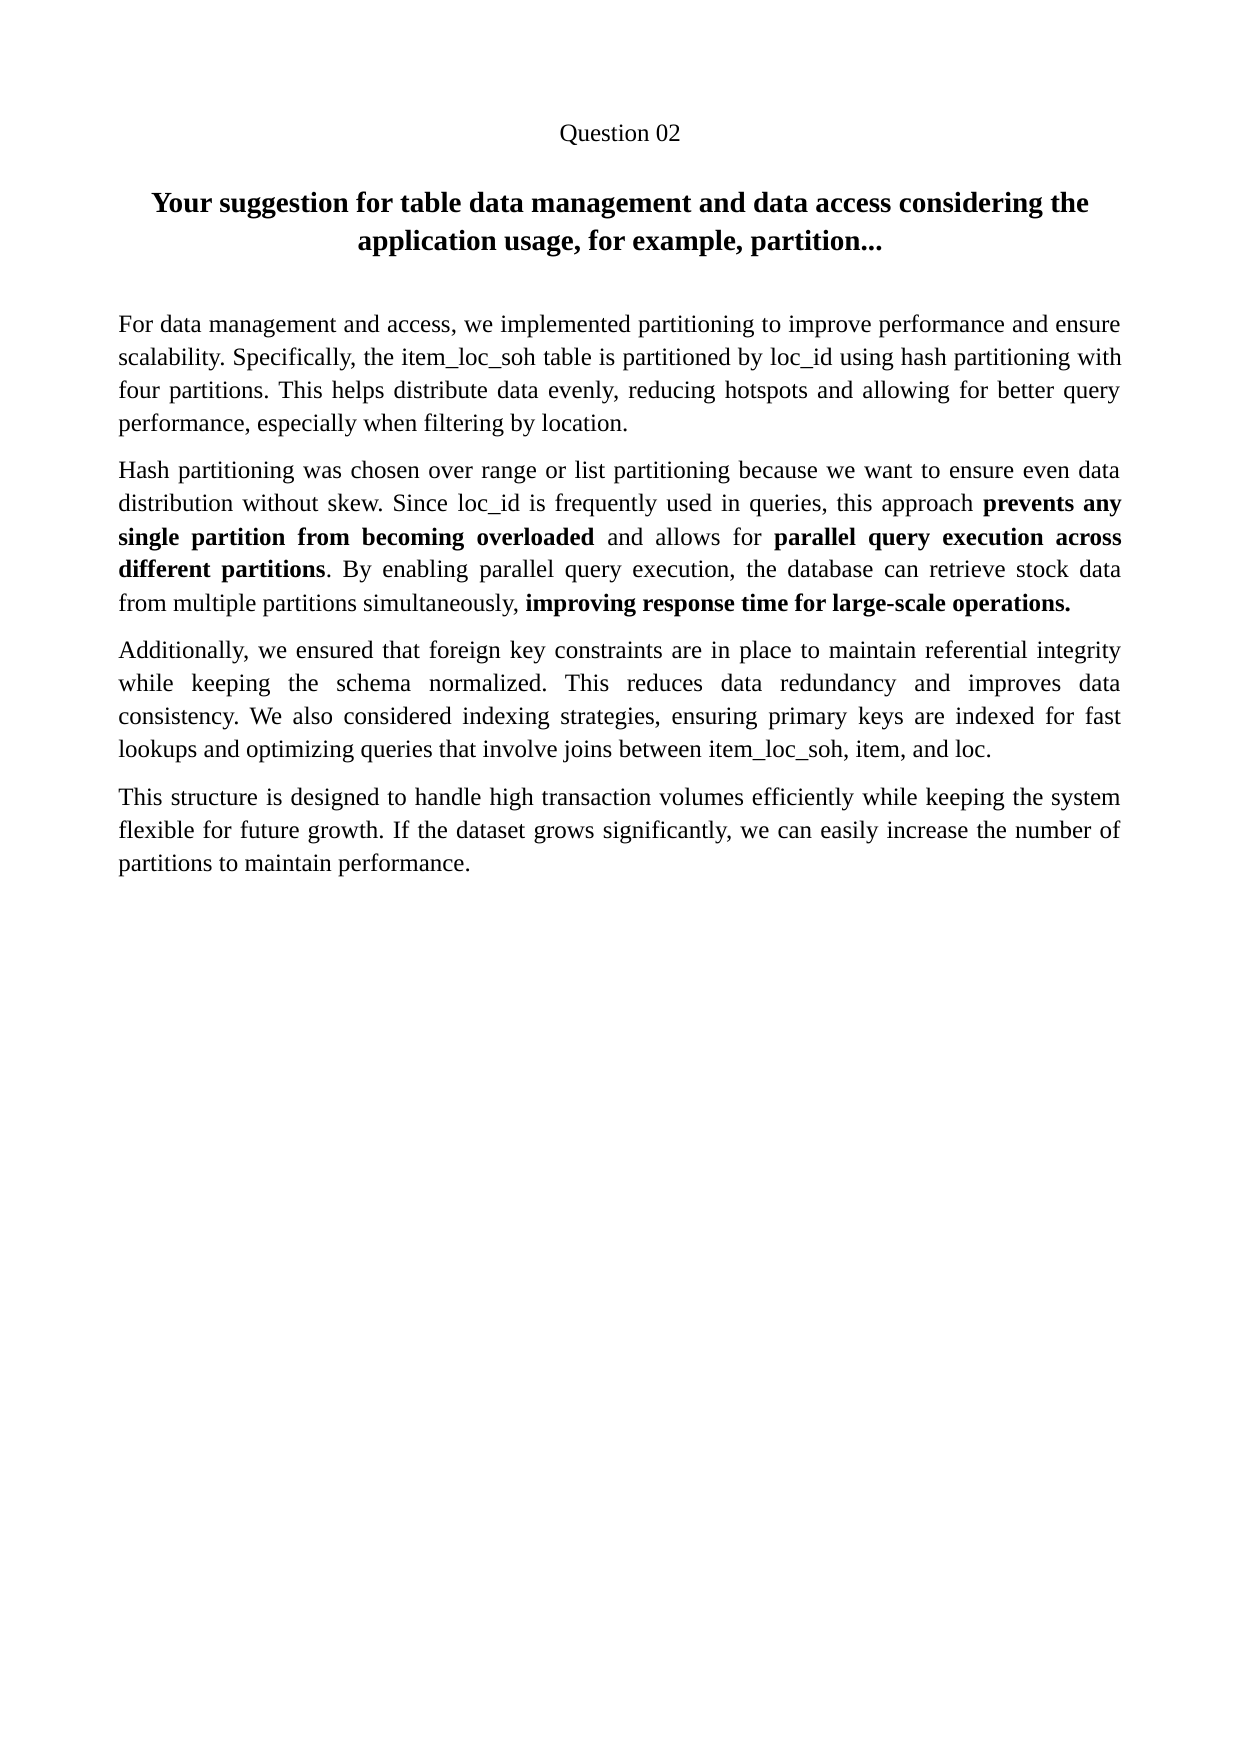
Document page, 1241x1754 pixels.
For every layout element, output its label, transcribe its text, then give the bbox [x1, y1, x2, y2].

text Additionally, we ensured that foreign key constraints are in place to maintain referential integrity while keeping the schema normalized. This reduces data redundancy and improves data consistency. We also considered indexing strategies, ensuring primary keys are indexed for fast lookups and optimizing queries that involve joins between item_loc_soh, item, and loc. [118, 635, 1122, 763]
text Question 02 Your suggestion for table data management and data access considering the application usage, for example, partition... [118, 118, 1122, 290]
text This structure is designed to handle high transaction volumes efficiently while keeping the system flexible for future growth. If the dataset grows significantly, we can easily increase the number of partitions to maintain performance. [118, 782, 1122, 877]
text Hash partitioning was chosen over range or list partitioning because we want to ensure even data distribution without skew. Since loc_id is frequently used in queries, this approach prevents any single partition from becoming overloaded and allows for parallel query execution across different partitions. By enabling parallel query execution, the database can retrieve stock data from multiple partitions simultaneously, improving response time for large-scale operations. [118, 456, 1122, 616]
text For data management and access, we implemented partitioning to improve performance and ensure scalability. Specifically, the item_loc_soh table is partitioned by loc_id using hash partitioning with four partitions. This helps distribute data evenly, reducing hotspots and allowing for better query performance, especially when filtering by location. [118, 309, 1122, 437]
